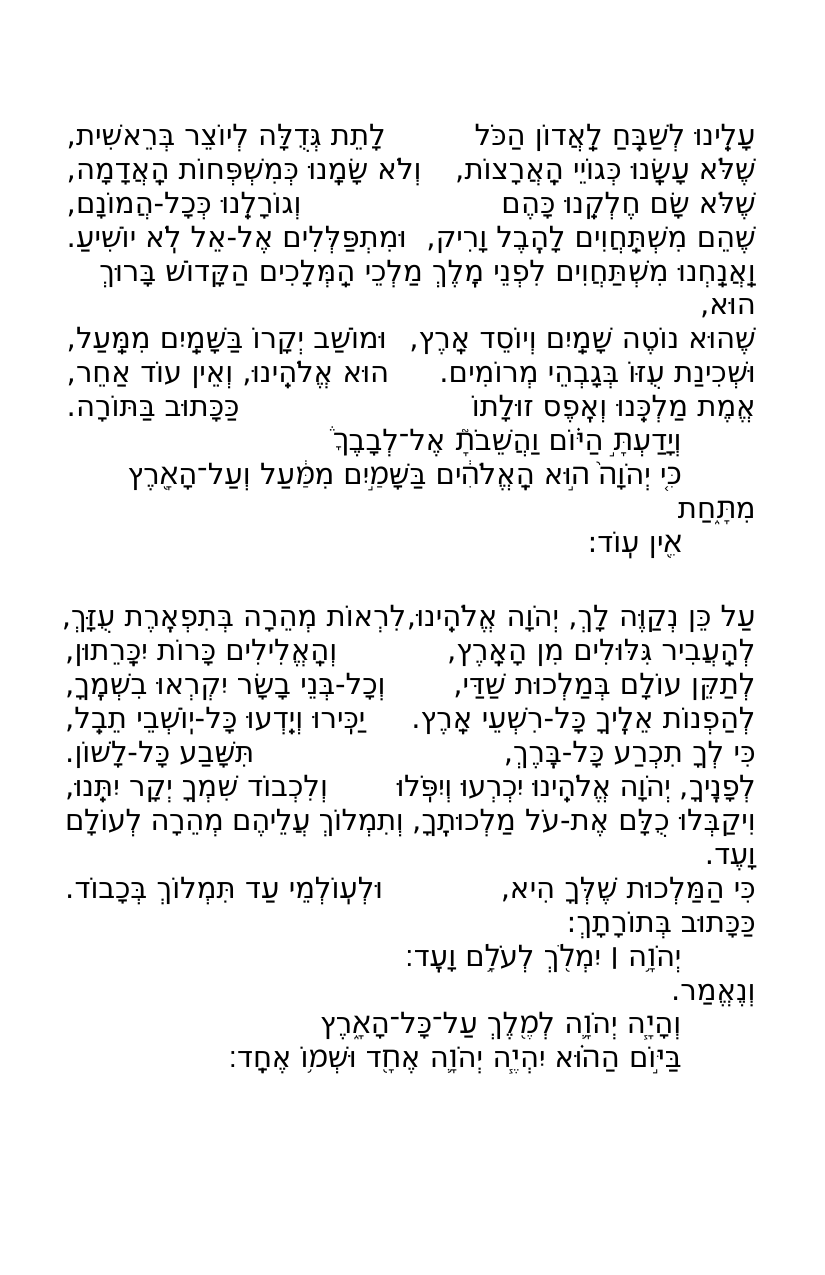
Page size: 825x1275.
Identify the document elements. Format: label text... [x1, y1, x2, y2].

text אֵ֖ין עֽוֹד: [53, 526, 756, 559]
text כַּכָּתוּב בְּתוֹרָתָךְ: [53, 905, 756, 939]
text לְהַפְנוֹת אֵלֶֽיךָ כָּל-רִשְׁעֵי אָֽרֶץ. יַכִּֽירוּ וְיֵֽדְעוּ כָּל-יֽוֹשְׁבֵי תֵבֵֽל, [53, 701, 756, 735]
text וְהָיָ֧ה יְהֹוָ֛ה לְמֶ֖לֶךְ עַל־כָּל־הָאָ֑רֶץ [53, 1007, 756, 1041]
text וִיקַבְּלוּ כֻלָּם אֶת-עֹל מַלְכוּתֶֽךָ, וְתִמְלוֹךְ עֲלֵיהֶם מְהֵרָה לְעוֹלָם וָעֶד. [53, 803, 756, 871]
text עָלֵֽינוּ לְשַׁבֵּֽחַ לַֽאֲדוֹן הַכֹּל לָתֵת גְּדֻלָּה לְיוֹצֵר בְּרֵאשִׁית, [53, 118, 756, 152]
text עַל כֵּן נְקַוֶּה לָךְ, יְהֹוָה אֱלֹהֵֽינוּ, לִרְאוֹת מְהֵרָה בְּתִפְאֶֽרֶת עֻזָּךְ, [53, 599, 756, 633]
text כִּי לְךָ תִכְרַע כָּל-בֶּֽרֶךְ, תִּשָּׁבַע כָּל-לָשׁוֹן. [53, 735, 756, 769]
text וּשְׁכִינַת עֻזּוֹ בְּגָבְהֵי מְרוֹמִים. הוּא אֱלֹהֵֽינוּ, וְאֵין עוֹד אַחֵר, [53, 356, 756, 390]
text לְתַקֵּן עוֹלָם בְּמַלְכוּת שַׁדַּי, וְכָל-בְּנֵי בָשָׂר יִקְרְאוּ בִשְׁמֶֽךָ, [53, 667, 756, 701]
text שֶׁלֹּא שָׂם חֶלְקֵֽנוּ כָּהֶם וְגוֹרָלֵֽנוּ כְּכָל-הֲמוֹנָם, [53, 186, 756, 220]
text כִּי הַמַּלְכוּת שֶׁלְּךָ הִיא, וּלְעֽוֹלְמֵי עַד תִּמְלוֹךְ בְּכָבוֹד. [53, 871, 756, 905]
text כִּ֤י יְהֹוָה֙ ה֣וּא הָֽאֱלֹהִ֔ים בַּשָּׁמַ֣יִם מִמַּ֔עַל וְעַל־הָאָ֖רֶץ מִתָּ֑חַת [53, 458, 756, 526]
text יְהֹוָ֥ה ׀ יִמְלֹ֖ךְ לְעֹלָ֥ם וָעֶֽד׃ [53, 939, 756, 973]
text בַּיּ֣וֹם הַה֗וּא יִהְיֶ֧ה יְהֹוָ֛ה אֶחָ֖ד וּשְׁמ֥וֹ אֶחָֽד׃ [53, 1041, 756, 1075]
text וַֽאֲנַֽחְנוּ מִשְׁתַּחֲוִים לִפְנֵי מֶֽלֶךְ מַלְכֵי הַֽמְּלָכִים הַקָּדוֹשׁ בָּרוּךְ הוּא, [53, 254, 756, 322]
text שֶׁהֵם מִשְׁתַּֽחֲוִים לָהֶֽבֶל וָרִיק, וּמִתְפַּלְּלִים אֶל-אֵל לֹֽא יוֹשִׁיעַ. [53, 220, 756, 254]
text שֶׁהוּא נוֹטֶה שָׁמַֽיִם וְיוֹסֵד אָֽרֶץ, וּמוֹשַׁב יְקָרוֹ בַּשָּׁמַֽיִם מִמַּֽעַל, [53, 322, 756, 356]
text אֱמֶת מַלְכֵּֽנוּ וְאֶֽפֶס זוּלָתוֹ כַּכָּתוּב בַּתּוֹרָה. [53, 390, 756, 424]
text לְהַֽעֲבִיר גִּלּוּלִים מִן הָאָֽרֶץ, וְהָֽאֱלִילִים כָּרוֹת יִכָּֽרֵתוּן, [53, 633, 756, 667]
text וְנֶאֱמַר. [53, 973, 756, 1007]
text שֶׁלֹּא עָשָֽׂנוּ כְּגוֹיֵי הָֽאֲרָצוֹת, וְלֹא שָׂמָֽנוּ כְּמִשְׁפְּחוֹת הָֽאֲדָמָה, [53, 152, 756, 186]
text לְפָנֶֽיךָ, יְהֹוָה אֱלֹהֵֽינוּ יִכְרְעוּ וְיִפֹּֽלוּ וְלִכְבוֹד שִׁמְךָ יְקָר יִתֵּֽנוּ, [53, 769, 756, 803]
text וְיָדַעְתָּ֣ הַיּ֗וֹם וַהֲשֵׁבֹתָ֮ אֶל־לְבָבֶךָ֒ [53, 424, 756, 458]
